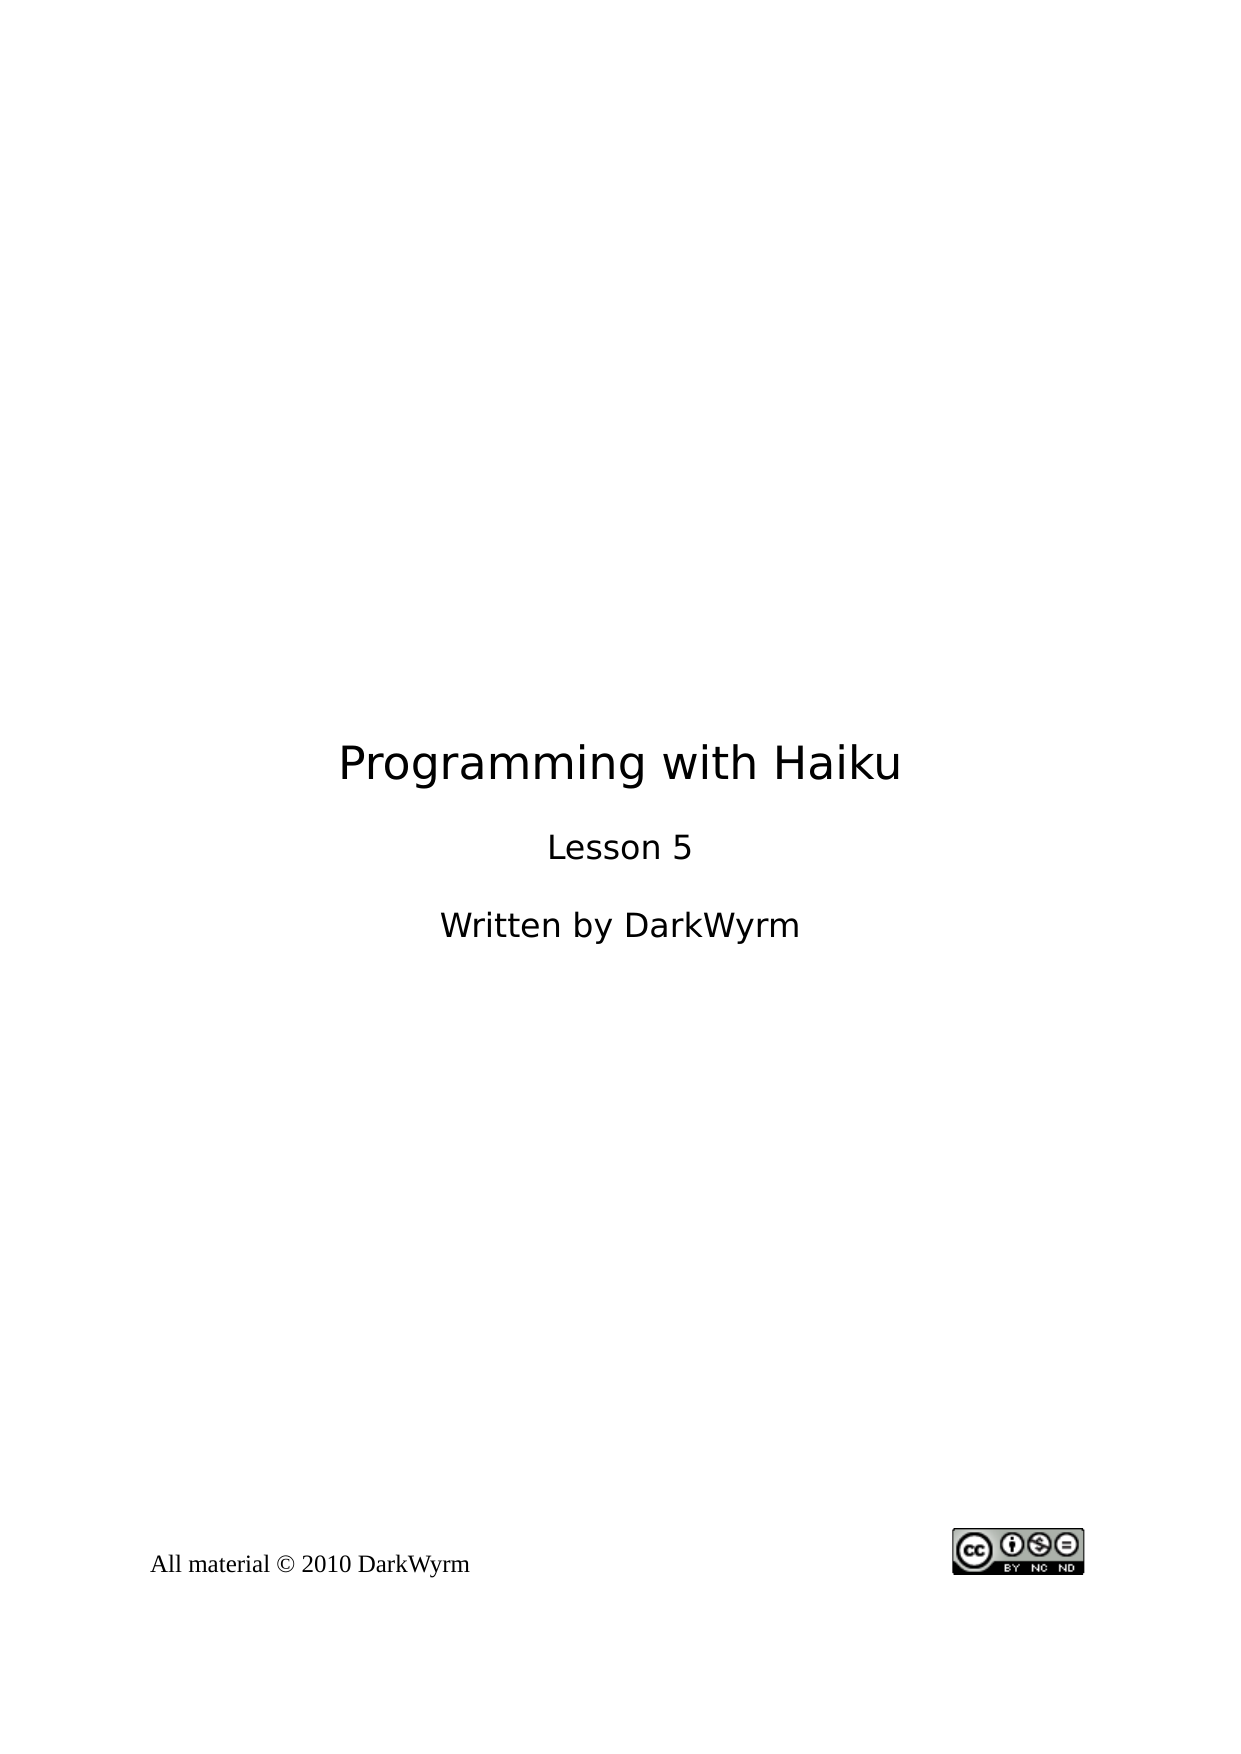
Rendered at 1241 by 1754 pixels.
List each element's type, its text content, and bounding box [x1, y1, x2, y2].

picture [952, 1528, 1085, 1575]
text Programming with Haiku [150, 737, 1090, 790]
text Lesson 5 [150, 829, 1090, 868]
text All material © 2010 DarkWyrm [150, 1549, 1090, 1578]
text Written by DarkWyrm [150, 907, 1090, 945]
